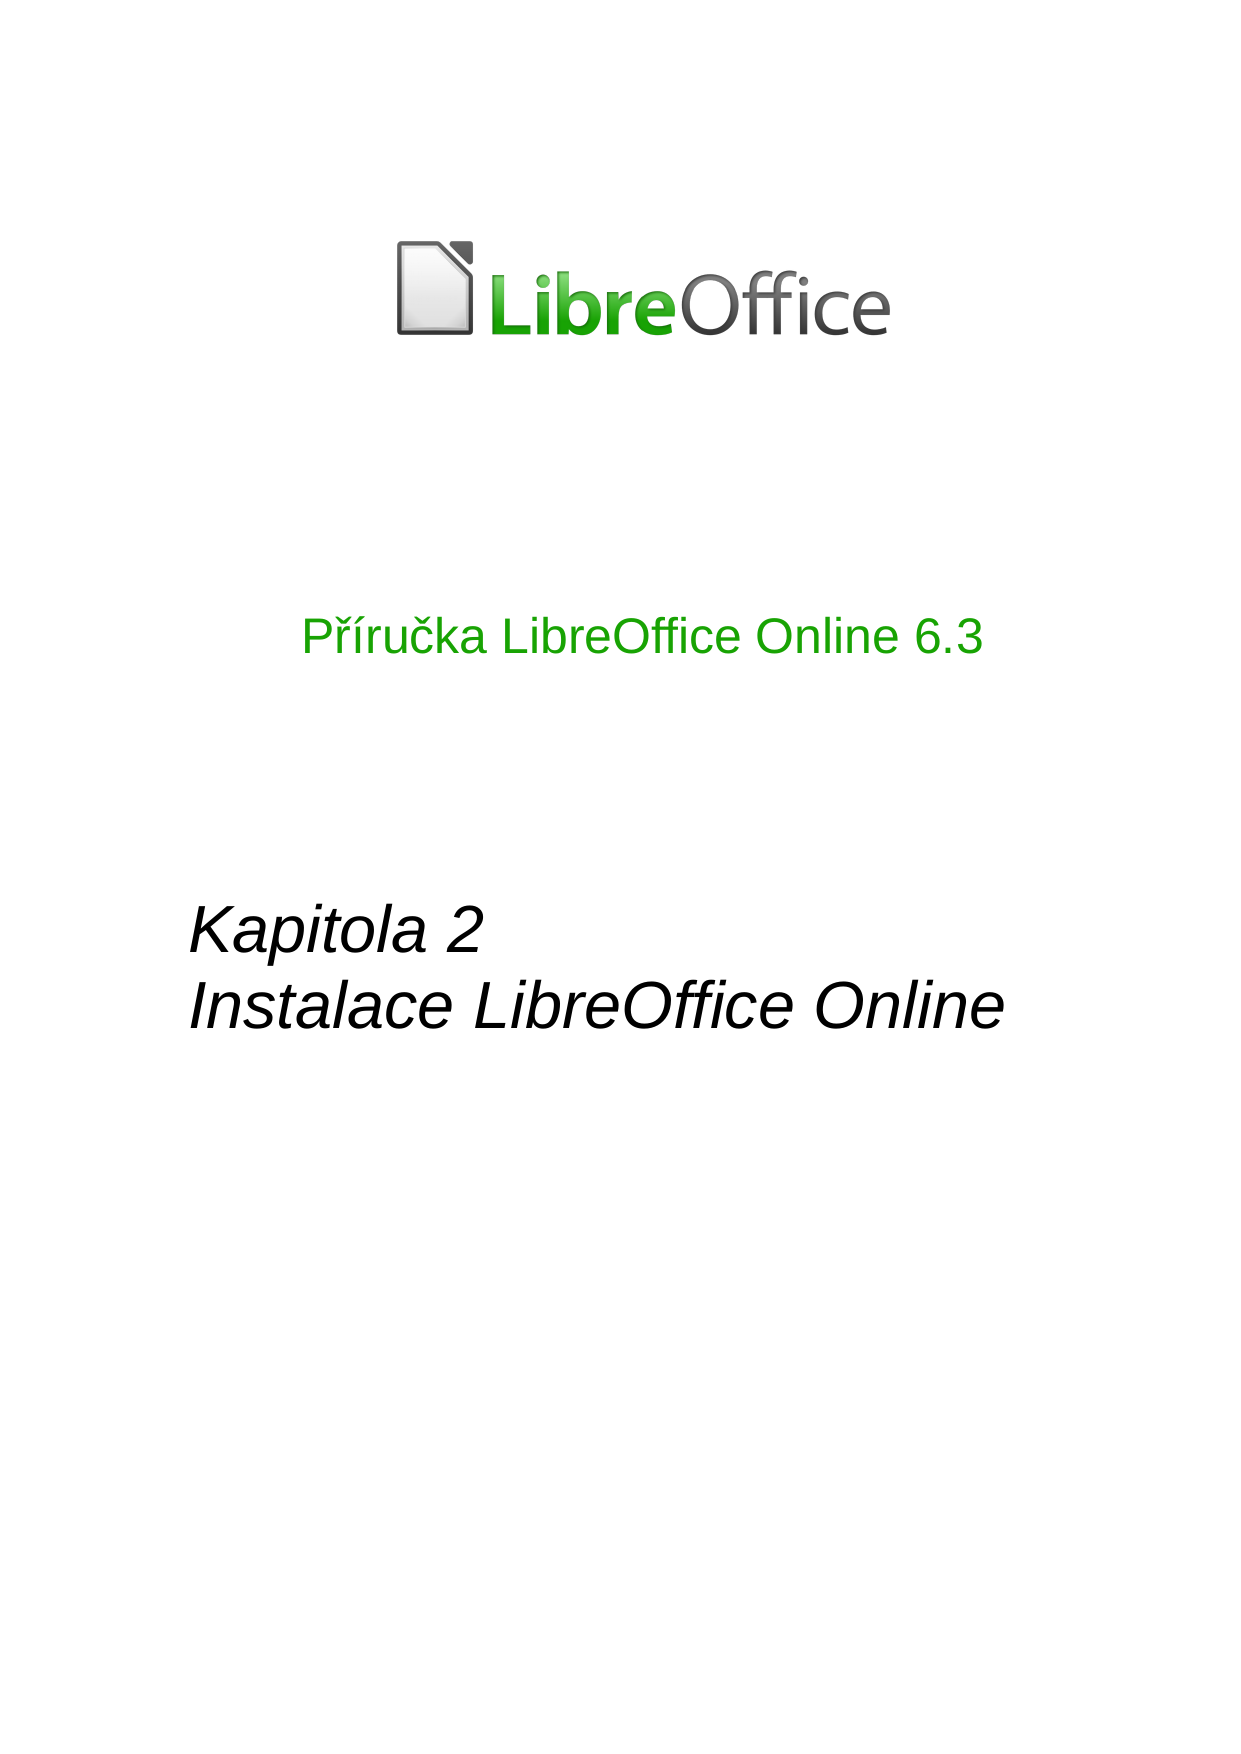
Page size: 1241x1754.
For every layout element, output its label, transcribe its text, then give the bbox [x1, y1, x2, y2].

text Příručka LibreOffice Online 6.3 [188, 607, 1098, 664]
title Kapitola 2 Instalace LibreOffice Online [188, 889, 1098, 1043]
picture [392, 236, 893, 342]
